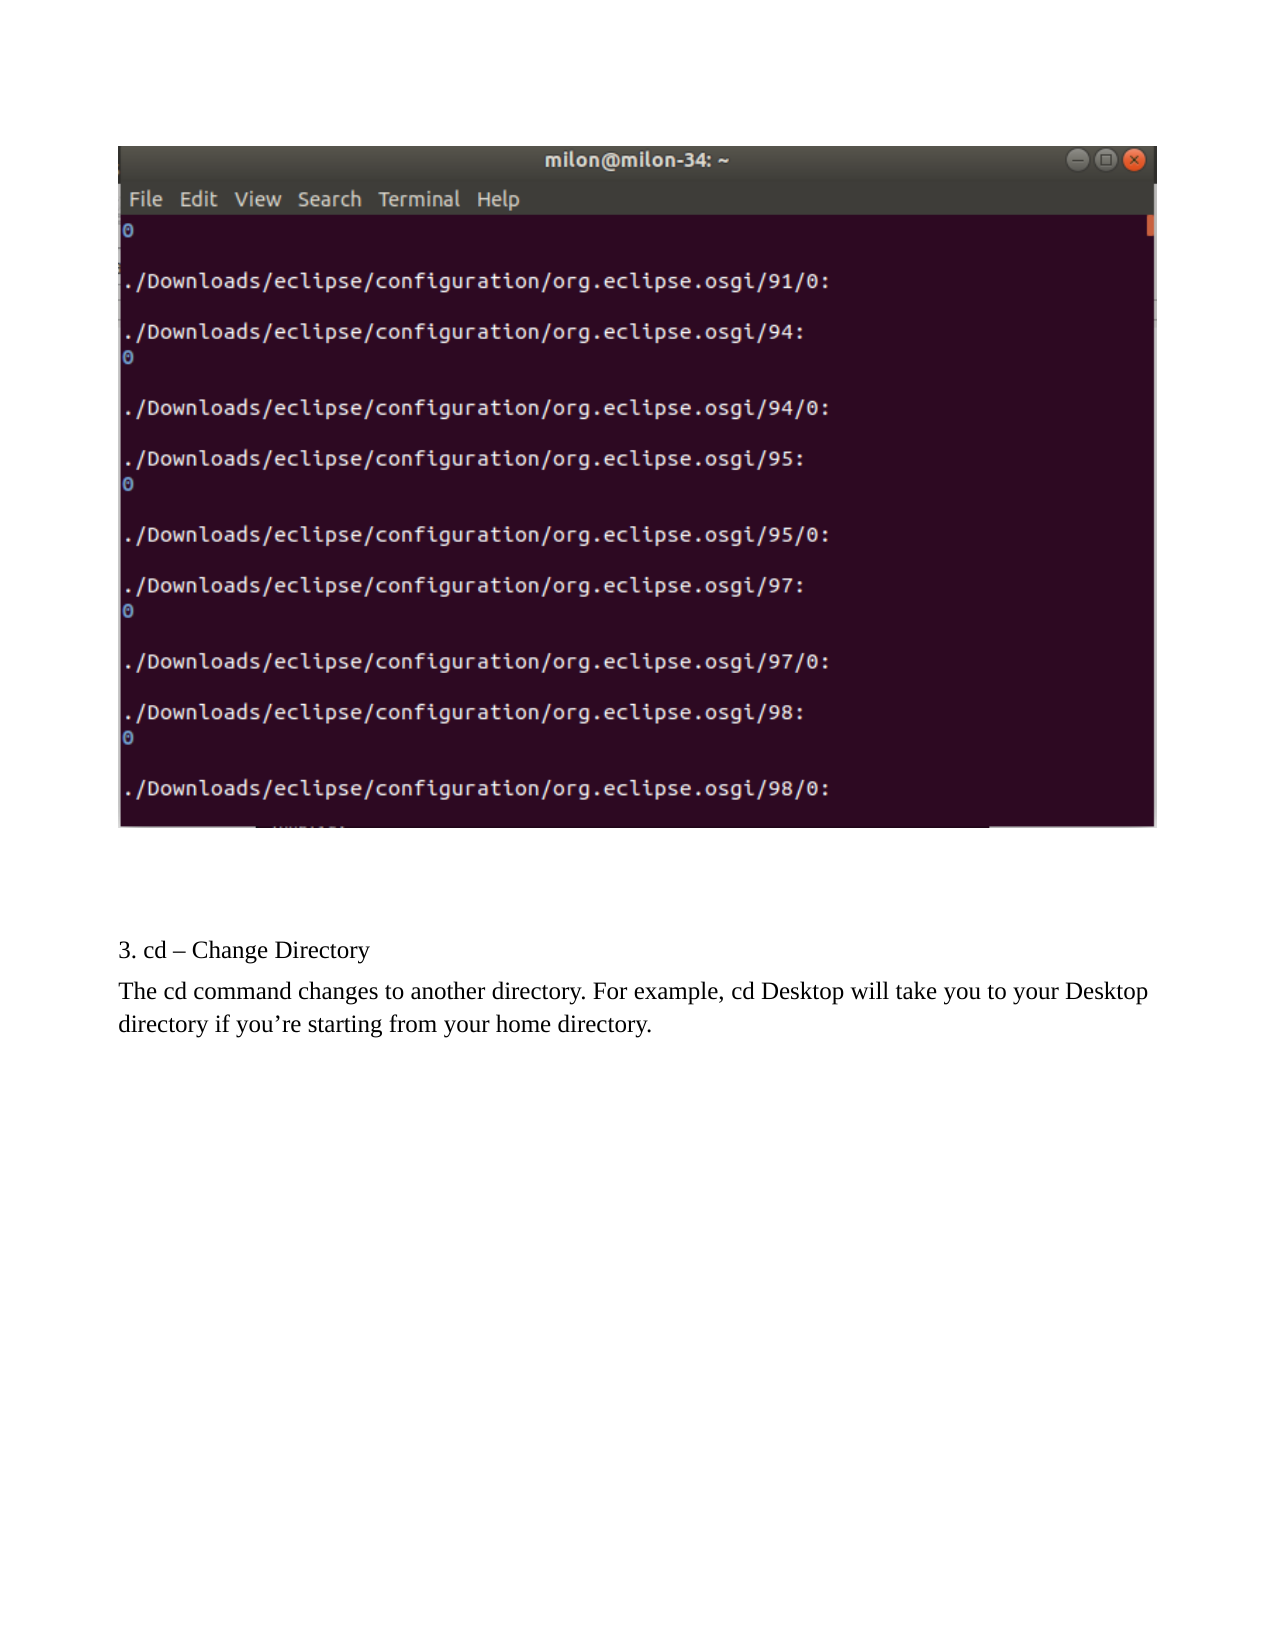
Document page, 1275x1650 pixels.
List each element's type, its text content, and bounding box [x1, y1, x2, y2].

picture [118, 146, 1157, 828]
subtitle 3. cd – Change Directory [118, 935, 1157, 964]
text The cd command changes to another directory. For example, cd Desktop will take you to your Desktop directory if you’re starting from your home directory. [118, 976, 1157, 1038]
